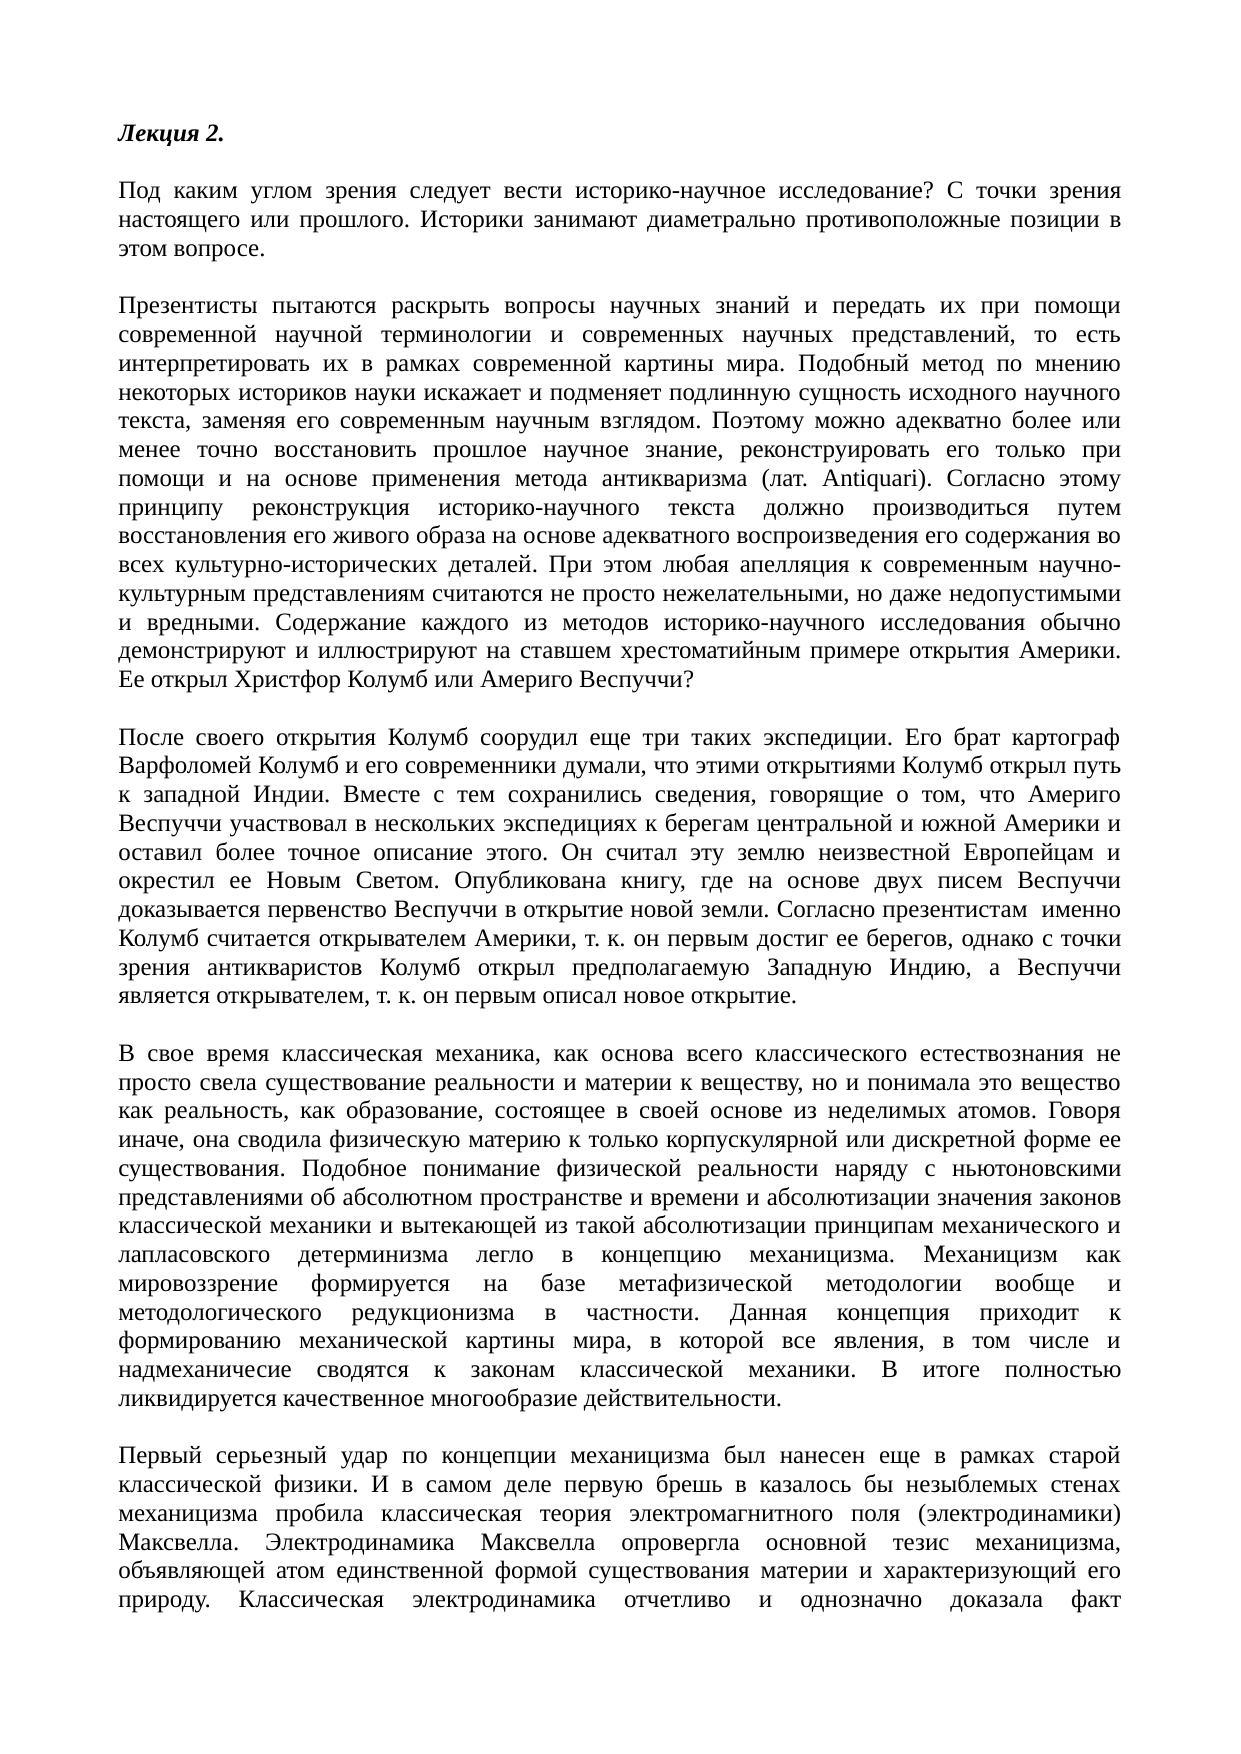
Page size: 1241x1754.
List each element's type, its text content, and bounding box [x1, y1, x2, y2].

text Презентисты пытаются раскрыть вопросы научных знаний и передать их при помощи современной научной терминологии и современных научных представлений, то есть интерпретировать их в рамках современной картины мира. Подобный метод по мнению некоторых историков науки искажает и подменяет подлинную сущность исходного научного текста, заменяя его современным научным взглядом. Поэтому можно адекватно более или менее точно восстановить прошлое научное знание, реконструировать его только при помощи и на основе применения метода антикваризма (лат. Antiquari). Согласно этому принципу реконструкция историко-научного текста должно производиться путем восстановления его живого образа на основе адекватного воспроизведения его содержания во всех культурно-исторических деталей. При этом любая апелляция к современным научно-культурным представлениям считаются не просто нежелательными, но даже недопустимыми и вредными. Содержание каждого из методов историко-научного исследования обычно демонстрируют и иллюстрируют на ставшем хрестоматийным примере открытия Америки. Ее открыл Христфор Колумб или Америго Веспуччи? [118, 291, 1122, 693]
text Первый серьезный удар по концепции механицизма был нанесен еще в рамках старой классической физики. И в самом деле первую брешь в казалось бы незыблемых стенах механицизма пробила классическая теория электромагнитного поля (электродинамики) Максвелла. Электродинамика Максвелла опровергла основной тезис механицизма, объявляющей атом единственной формой существования материи и характеризующий его природу. Классическая электродинамика отчетливо и однозначно доказала факт [118, 1441, 1122, 1613]
text В свое время классическая механика, как основа всего классического естествознания не просто свела существование реальности и материи к веществу, но и понимала это вещество как реальность, как образование, состоящее в своей основе из неделимых атомов. Говоря иначе, она сводила физическую материю к только корпускулярной или дискретной форме ее существования. Подобное понимание физической реальности наряду с ньютоновскими представлениями об абсолютном пространстве и времени и абсолютизации значения законов классической механики и вытекающей из такой абсолютизации принципам механического и лапласовского детерминизма легло в концепцию механицизма. Механицизм как мировоззрение формируется на базе метафизической методологии вообще и методологического редукционизма в частности. Данная концепция приходит к формированию механической картины мира, в которой все явления, в том числе и надмеханичесие сводятся к законам классической механики. В итоге полностью ликвидируется качественное многообразие действительности. [118, 1038, 1122, 1412]
text После своего открытия Колумб соорудил еще три таких экспедиции. Его брат картограф Варфоломей Колумб и его современники думали, что этими открытиями Колумб открыл путь к западной Индии. Вместе с тем сохранились сведения, говорящие о том, что Америго Веспуччи участвовал в нескольких экспедициях к берегам центральной и южной Америки и оставил более точное описание этого. Он считал эту землю неизвестной Европейцам и окрестил ее Новым Светом. Опубликована книгу, где на основе двух писем Веспуччи доказывается первенство Веспуччи в открытие новой земли. Согласно презентистам именно Колумб считается открывателем Америки, т. к. он первым достиг ее берегов, однако с точки зрения антикваристов Колумб открыл предполагаемую Западную Индию, а Веспуччи является открывателем, т. к. он первым описал новое открытие. [118, 722, 1122, 1009]
text Под каким углом зрения следует вести историко-научное исследование? С точки зрения настоящего или прошлого. Историки занимают диаметрально противоположные позиции в этом вопросе. [118, 176, 1122, 262]
text Лекция 2. [118, 118, 1122, 147]
